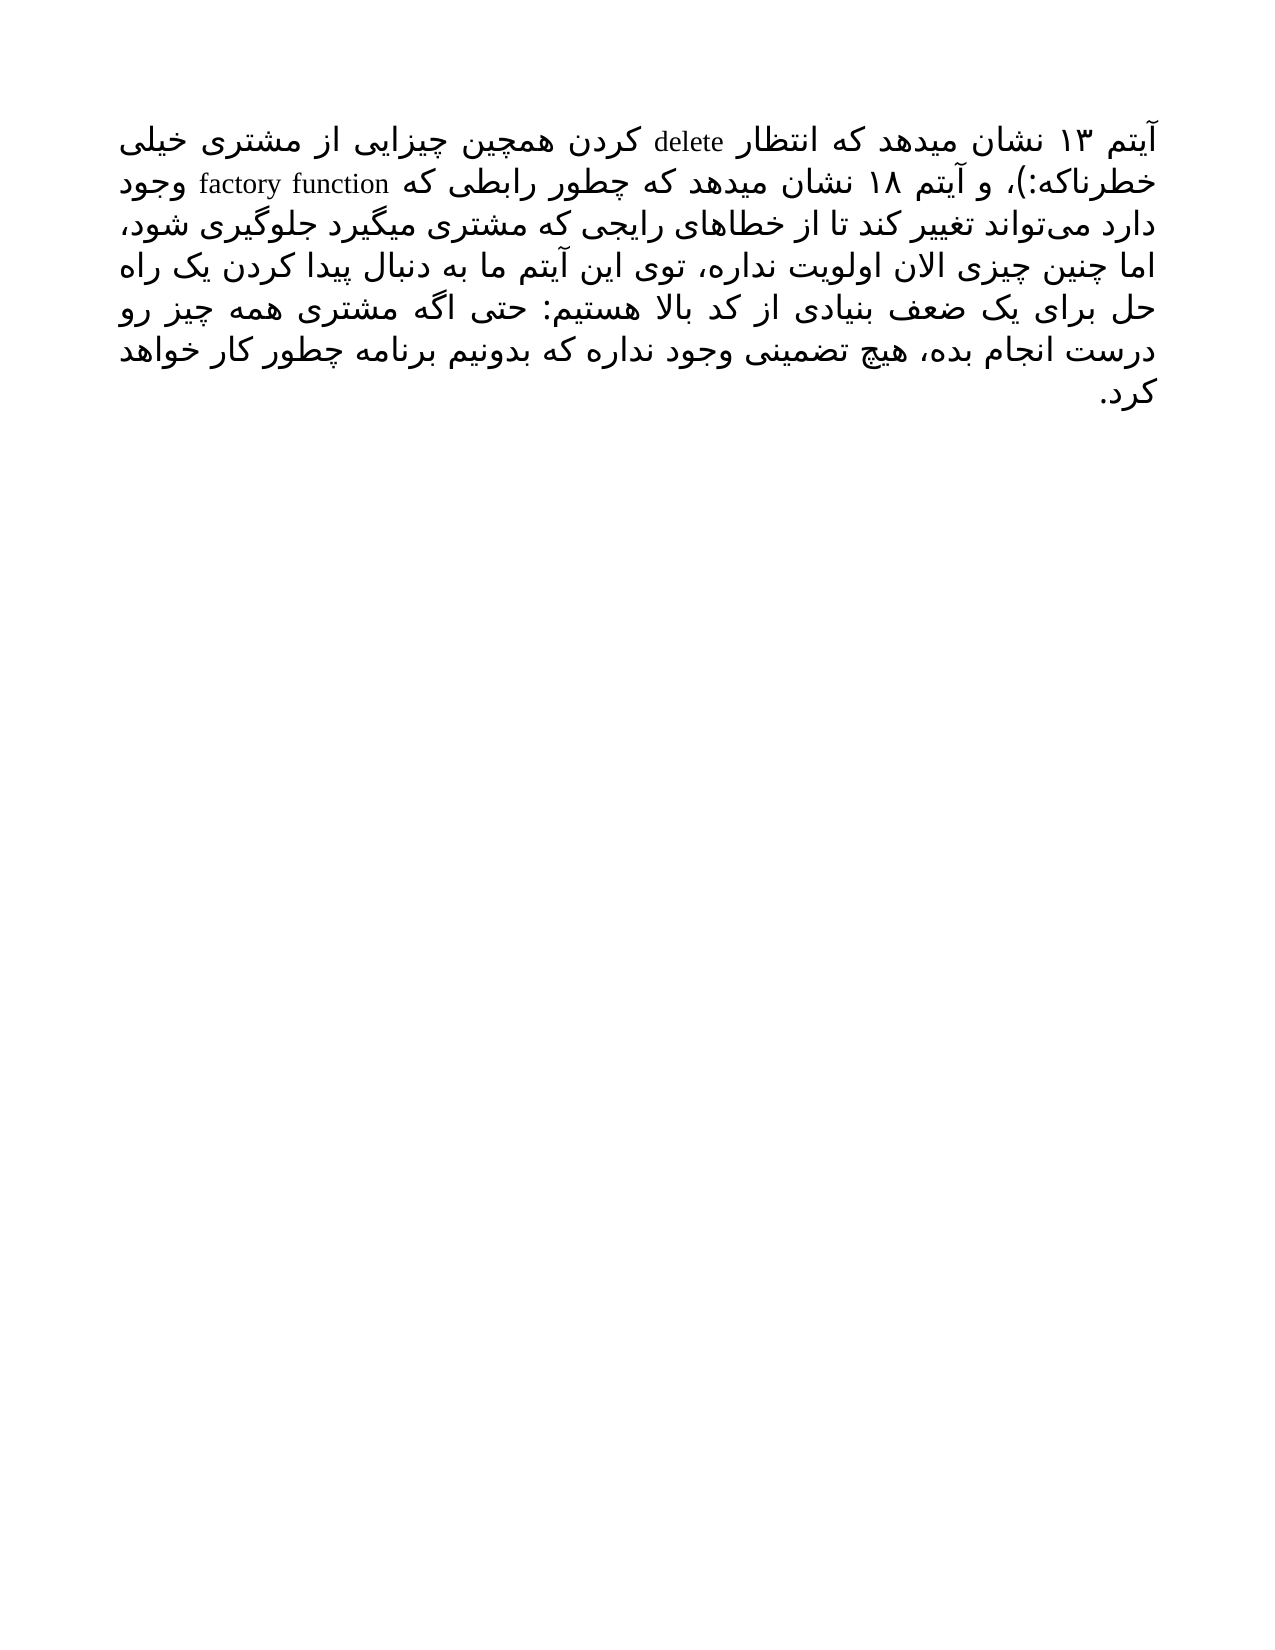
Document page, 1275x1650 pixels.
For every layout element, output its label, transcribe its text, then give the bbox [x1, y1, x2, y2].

text آیتم ۱۳ نشان میدهد که انتظار delete کردن همچین چیزایی از مشتری خیلی خطرناکه:)، و آیتم ۱۸ نشان میدهد که چطور رابطی که factory function وجود دارد می‌تواند تغییر کند تا از خطاهای رایجی که مشتری میگیرد جلوگیری شود، اما چنین چیزی الان اولویت نداره، توی این آیتم ما به دنبال پیدا کردن یک راه حل برای یک ضعف بنیادی از کد بالا هستیم: حتی اگه مشتری همه چیز رو درست انجام بده، هیچ تضمینی وجود نداره که بدونیم برنامه چطور کار خواهد کرد. [118, 118, 1157, 412]
